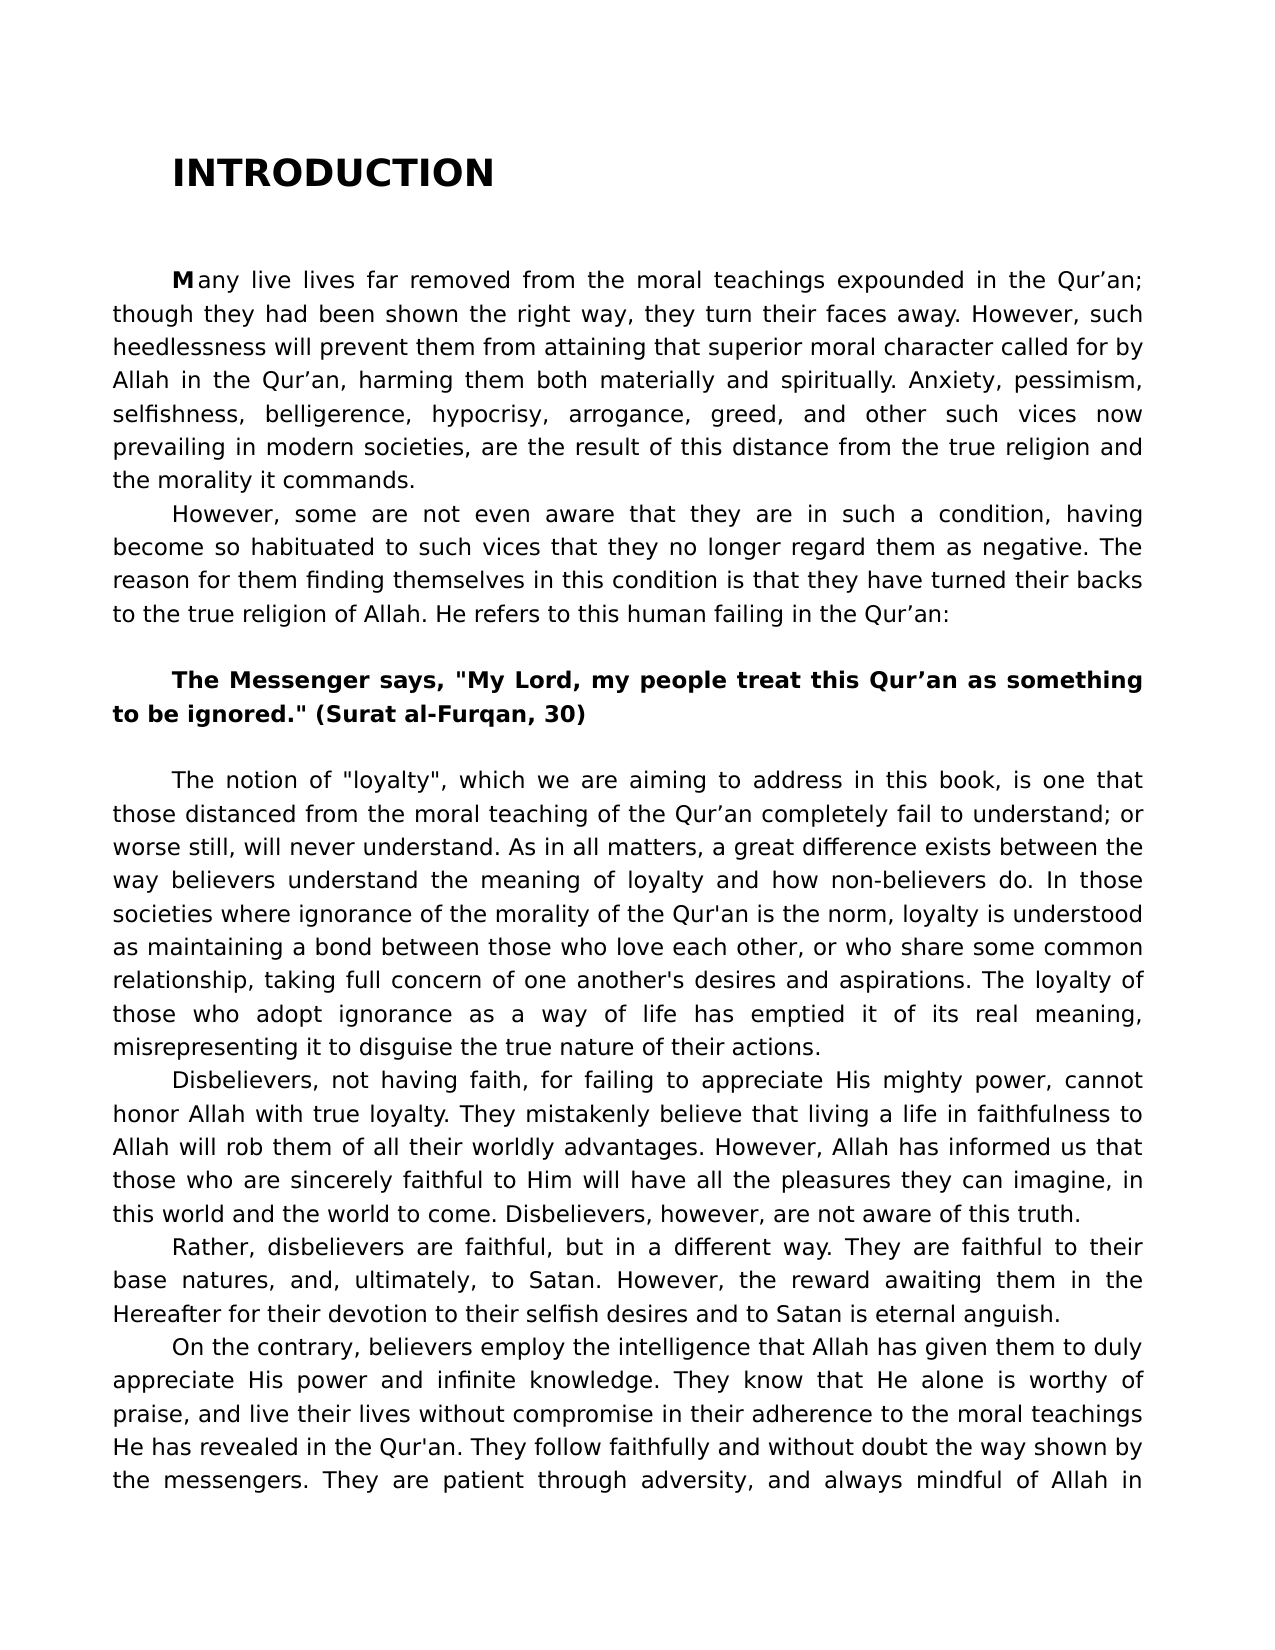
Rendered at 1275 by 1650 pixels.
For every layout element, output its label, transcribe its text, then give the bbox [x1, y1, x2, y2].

text Many live lives far removed from the moral teachings expounded in the Qur’an; though they had been shown the right way, they turn their faces away. However, such heedlessness will prevent them from attaining that superior moral character called for by Allah in the Qur’an, harming them both materially and spiritually. Anxiety, pessimism, selfishness, belligerence, hypocrisy, arrogance, greed, and other such vices now prevailing in modern societies, are the result of this distance from the true religion and the morality it commands. [112, 262, 1145, 496]
text However, some are not even aware that they are in such a condition, having become so habituated to such vices that they no longer regard them as negative. The reason for them finding themselves in this condition is that they have turned their backs to the true religion of Allah. He refers to this human failing in the Qur’an: [112, 496, 1145, 629]
text The notion of "loyalty", which we are aiming to address in this book, is one that those distanced from the moral teaching of the Qur’an completely fail to understand; or worse still, will never understand. As in all matters, a great difference exists between the way believers understand the meaning of loyalty and how non-believers do. In those societies where ignorance of the morality of the Qur'an is the norm, loyalty is understood as maintaining a bond between those who love each other, or who share some common relationship, taking full concern of one another's desires and aspirations. The loyalty of those who adopt ignorance as a way of life has emptied it of its real meaning, misrepresenting it to disguise the true nature of their actions. [112, 762, 1145, 1062]
text Rather, disbelievers are faithful, but in a different way. They are faithful to their base natures, and, ultimately, to Satan. However, the reward awaiting them in the Hereafter for their devotion to their selfish desires and to Satan is eternal anguish. [112, 1229, 1145, 1329]
text The Messenger says, "My Lord, my people treat this Qur’an as something to be ignored." (Surat al-Furqan, 30) [112, 662, 1145, 729]
text On the contrary, believers employ the intelligence that Allah has given them to duly appreciate His power and infinite knowledge. They know that He alone is worthy of praise, and live their lives without compromise in their adherence to the moral teachings He has revealed in the Qur'an. They follow faithfully and without doubt the way shown by the messengers. They are patient through adversity, and always mindful of Allah in [112, 1329, 1145, 1496]
text INTRODUCTION [112, 148, 1145, 196]
text Disbelievers, not having faith, for failing to appreciate His mighty power, cannot honor Allah with true loyalty. They mistakenly believe that living a life in faithfulness to Allah will rob them of all their worldly advantages. However, Allah has informed us that those who are sincerely faithful to Him will have all the pleasures they can imagine, in this world and the world to come. Disbelievers, however, are not aware of this truth. [112, 1062, 1145, 1229]
